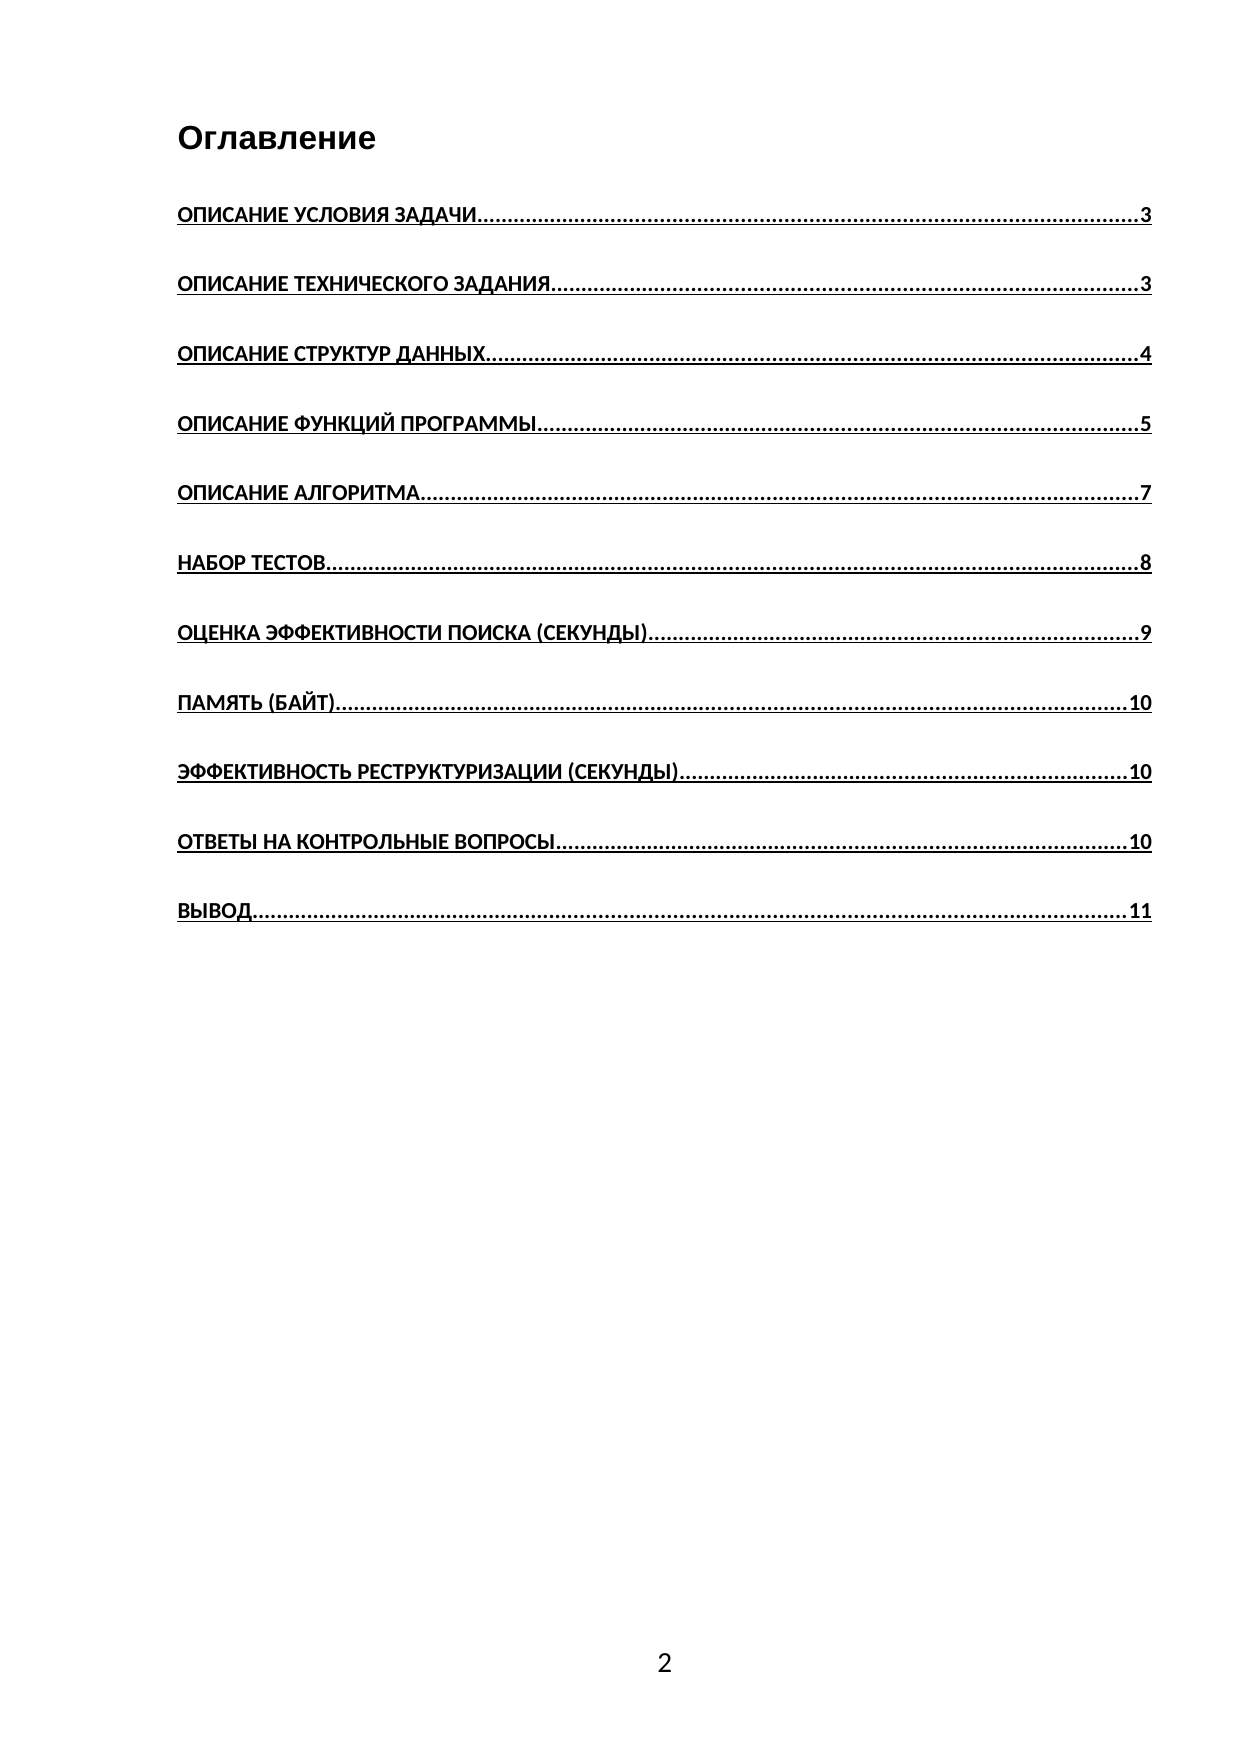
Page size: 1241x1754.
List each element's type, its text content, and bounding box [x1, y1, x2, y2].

text Описание алгоритма 7 [177, 478, 1152, 503]
text Набор тестов 8 [177, 548, 1152, 572]
text Вывод 11 [177, 897, 1152, 921]
subtitle Оглавление [177, 118, 1152, 157]
text Описание функций программы 5 [177, 409, 1152, 433]
text Память (байт) 10 [177, 688, 1152, 712]
text Описание условия задачи 3 [177, 200, 1152, 224]
text Описание структур данных 4 [177, 339, 1152, 363]
text Эффективность реструктуризации (секунды) 10 [177, 757, 1152, 781]
text Описание технического задания 3 [177, 269, 1152, 294]
text Оценка эффективности поиска (секунды) 9 [177, 618, 1152, 642]
text Ответы на контрольные вопросы 10 [177, 827, 1152, 851]
